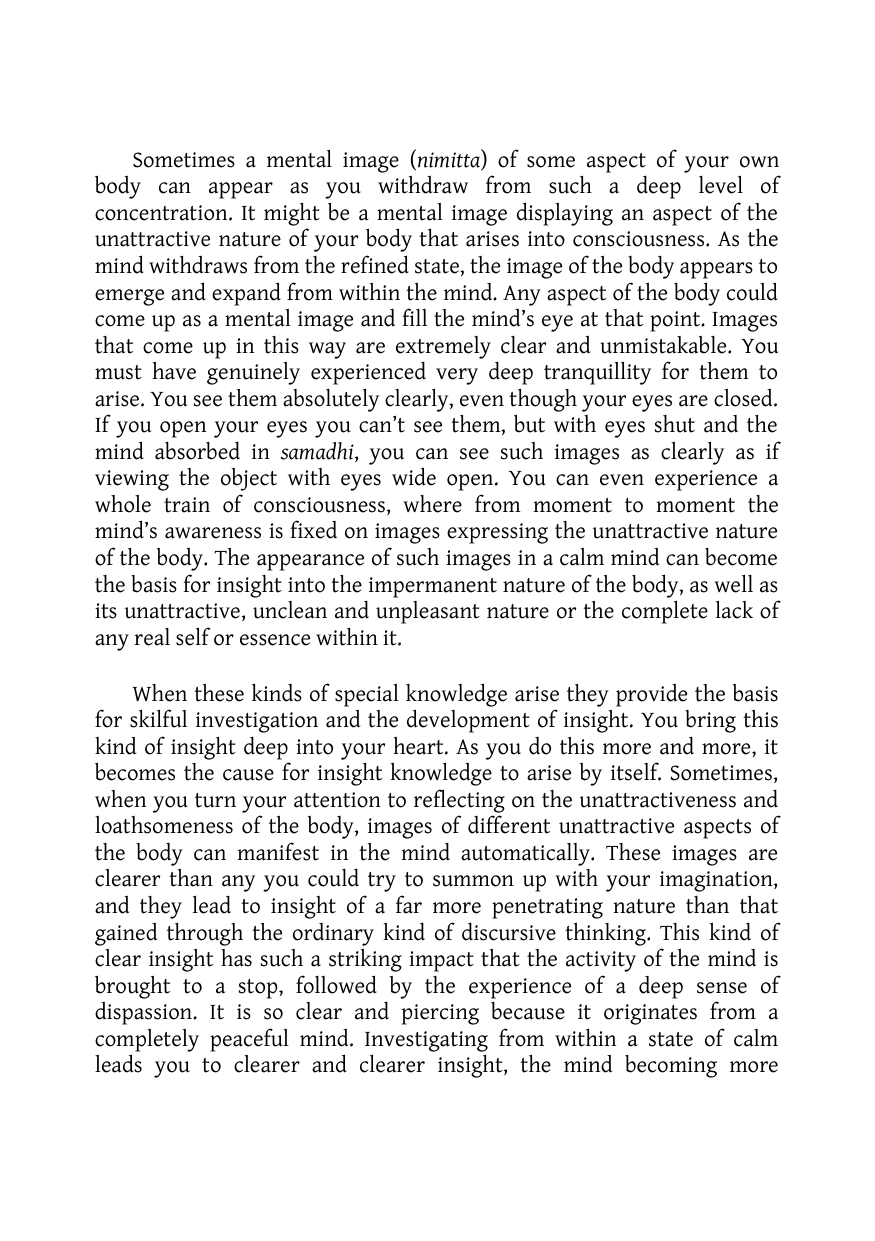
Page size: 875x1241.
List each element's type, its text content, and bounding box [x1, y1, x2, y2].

text Sometimes a mental image (nimitta) of some aspect of your own body can appear as you withdraw from such a deep level of concentration. It might be a mental image displaying an aspect of the unattractive nature of your body that arises into consciousness. As the mind withdraws from the refined state, the image of the body appears to emerge and expand from within the mind. Any aspect of the body could come up as a mental image and fill the mind’s eye at that point. Images that come up in this way are extremely clear and unmistakable. You must have genuinely experienced very deep tranquillity for them to arise. You see them absolutely clearly, even though your eyes are closed. If you open your eyes you can’t see them, but with eyes shut and the mind absorbed in samadhi, you can see such images as clearly as if viewing the object with eyes wide open. You can even experience a whole train of consciousness, where from moment to moment the mind’s awareness is fixed on images expressing the unattractive nature of the body. The appearance of such images in a calm mind can become the basis for insight into the impermanent nature of the body, as well as its unattractive, unclean and unpleasant nature or the complete lack of any real self or essence within it. [94, 147, 779, 652]
text When these kinds of special knowledge arise they provide the basis for skilful investigation and the development of insight. You bring this kind of insight deep into your heart. As you do this more and more, it becomes the cause for insight knowledge to arise by itself. Sometimes, when you turn your attention to reflecting on the unattractiveness and loathsomeness of the body, images of different unattractive aspects of the body can manifest in the mind automatically. These images are clearer than any you could try to summon up with your imagination, and they lead to insight of a far more penetrating nature than that gained through the ordinary kind of discursive thinking. This kind of clear insight has such a striking impact that the activity of the mind is brought to a stop, followed by the experience of a deep sense of dispassion. It is so clear and piercing because it originates from a completely peaceful mind. Investigating from within a state of calm leads you to clearer and clearer insight, the mind becoming more [94, 681, 779, 1079]
